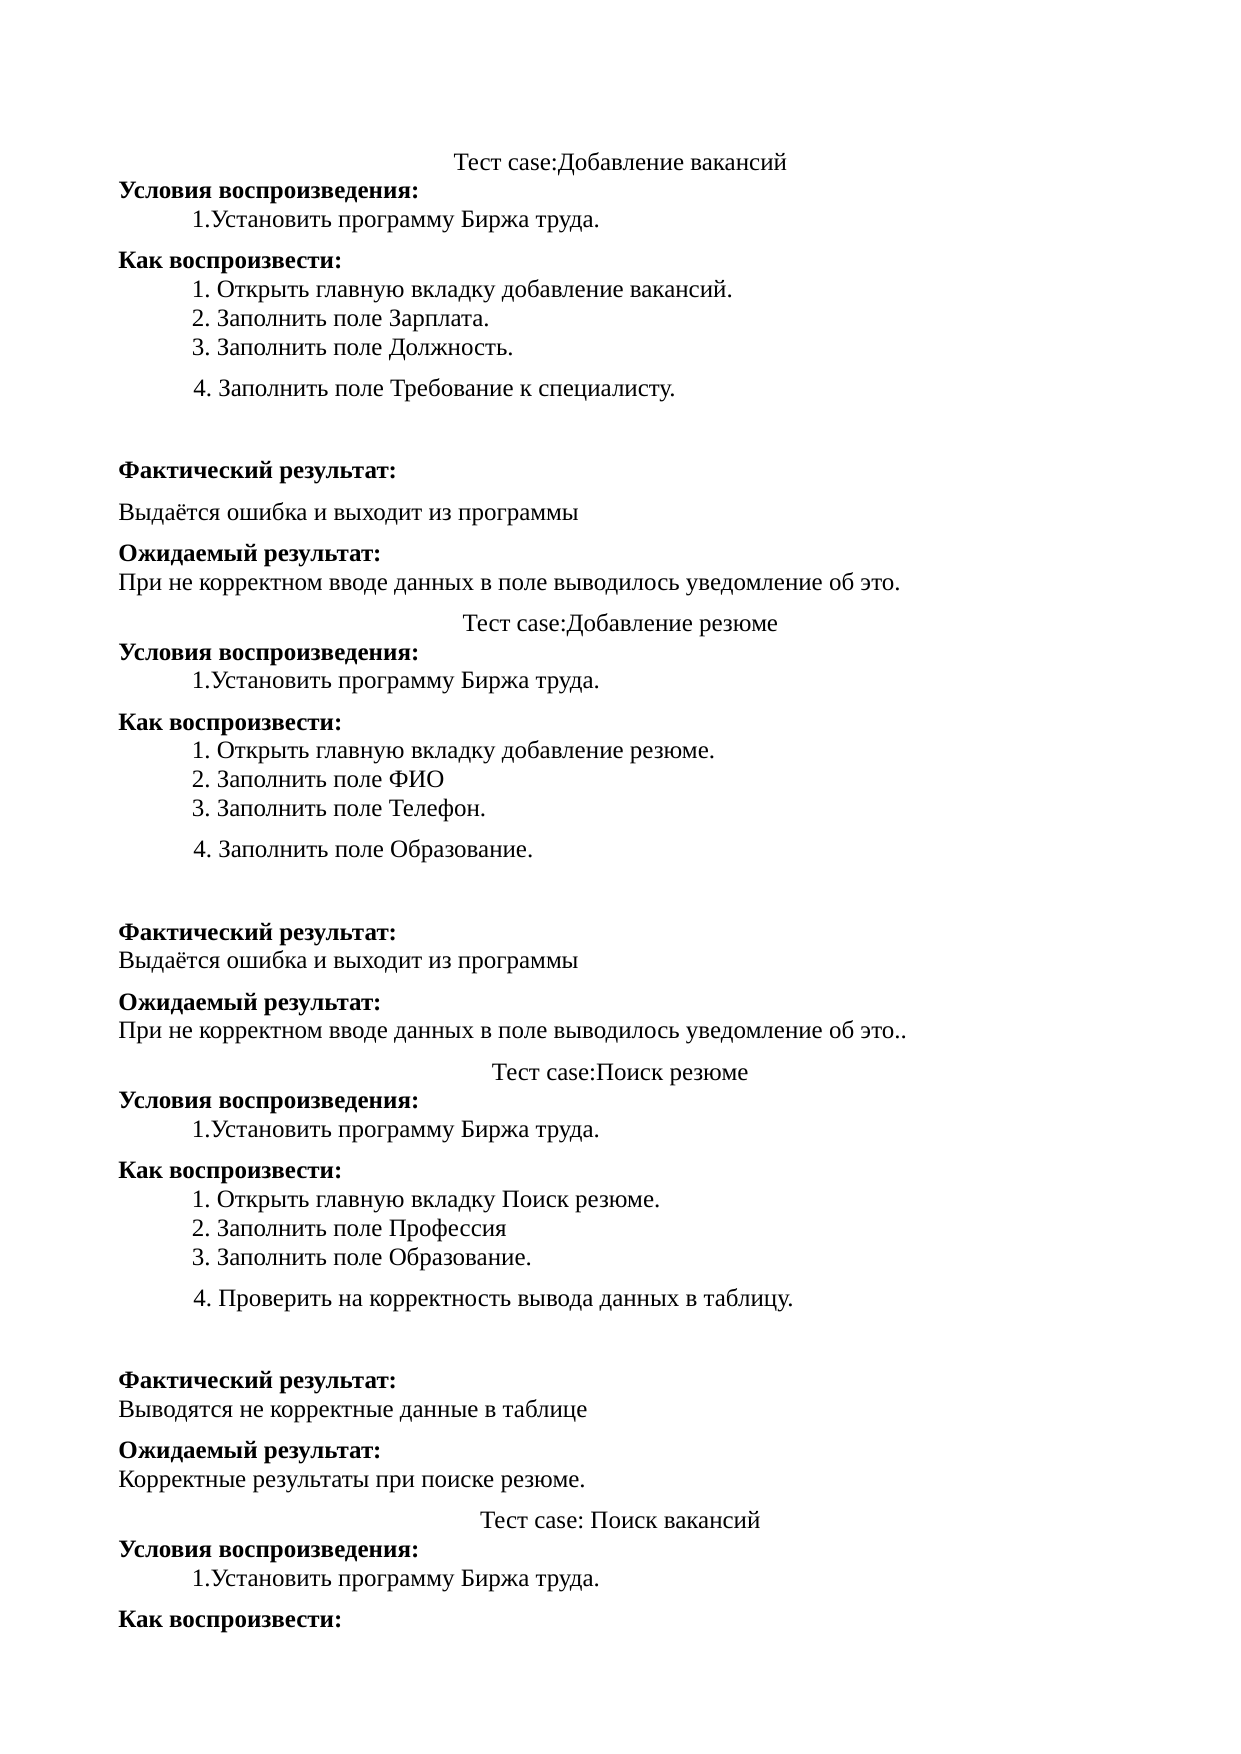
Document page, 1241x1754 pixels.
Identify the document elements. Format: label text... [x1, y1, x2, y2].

text Фактический результат: Выдаётся ошибка и выходит из программы [118, 917, 1122, 974]
text 4. Заполнить поле Образование. [118, 834, 1122, 863]
text Выдаётся ошибка и выходит из программы [118, 497, 1122, 526]
text Условия воспроизведения: 1.Установить программу Биржа труда. [118, 1086, 1122, 1143]
text Тест case:Поиск резюме [118, 1057, 1122, 1086]
text Фактический результат: [118, 456, 1122, 484]
text Как воспроизвести: [118, 1604, 1122, 1633]
text 4. Заполнить поле Требование к специалисту. [118, 373, 1122, 402]
text Условия воспроизведения: 1.Установить программу Биржа труда. [118, 1534, 1122, 1592]
text 4. Проверить на корректность вывода данных в таблицу. [118, 1283, 1122, 1312]
text Условия воспроизведения: 1.Установить программу Биржа труда. [118, 637, 1122, 694]
text Как воспроизвести: 1. Открыть главную вкладку добавление вакансий. 2. Заполнить поле Зарплата. 3. Заполнить поле Должность. [118, 246, 1122, 361]
text Ожидаемый результат: Корректные результаты при поиске резюме. [118, 1436, 1122, 1493]
text Ожидаемый результат: При не корректном вводе данных в поле выводилось уведомление об это. [118, 538, 1122, 596]
text Как воспроизвести: 1. Открыть главную вкладку Поиск резюме. 2. Заполнить поле Профессия 3. Заполнить поле Образование. [118, 1156, 1122, 1271]
text Ожидаемый результат: При не корректном вводе данных в поле выводилось уведомление об это.. [118, 987, 1122, 1044]
text Тест case:Добавление резюме [118, 608, 1122, 637]
text Как воспроизвести: 1. Открыть главную вкладку добавление резюме. 2. Заполнить поле ФИО 3. Заполнить поле Телефон. [118, 707, 1122, 822]
text Условия воспроизведения: 1.Установить программу Биржа труда. [118, 176, 1122, 233]
text Тест case:Добавление вакансий [118, 147, 1122, 176]
text Тест case: Поиск вакансий [118, 1506, 1122, 1534]
text Фактический результат: Выводятся не корректные данные в таблице [118, 1366, 1122, 1423]
